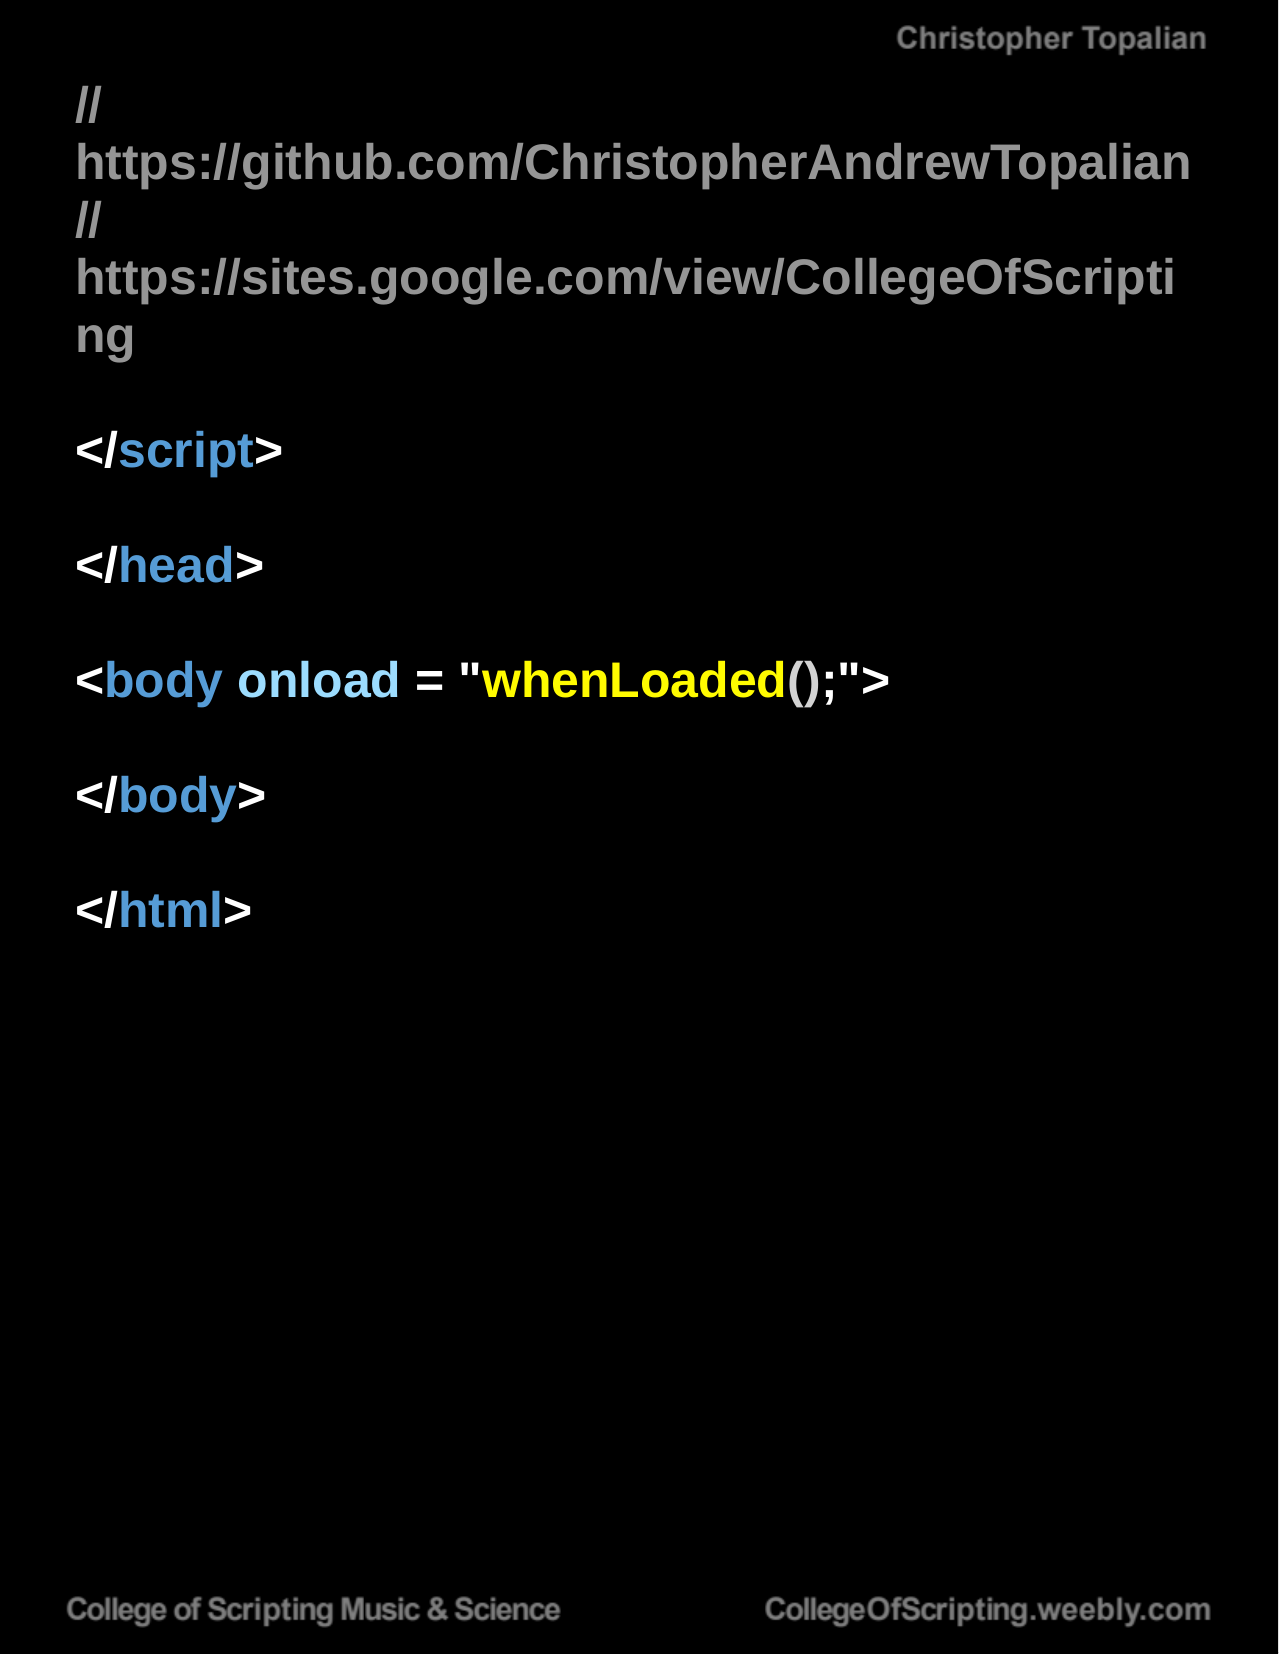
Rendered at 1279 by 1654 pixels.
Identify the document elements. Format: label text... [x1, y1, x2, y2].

text <body onload = "whenLoaded();"> [75, 650, 1203, 707]
text </script> [75, 420, 1203, 477]
text </body> [75, 765, 1203, 822]
text </html> [75, 880, 1203, 937]
text // https://github.com/ChristopherAndrewTopalian [75, 75, 1203, 190]
text // https://sites.google.com/view/CollegeOfScripting [75, 190, 1203, 362]
text </head> [75, 535, 1203, 592]
